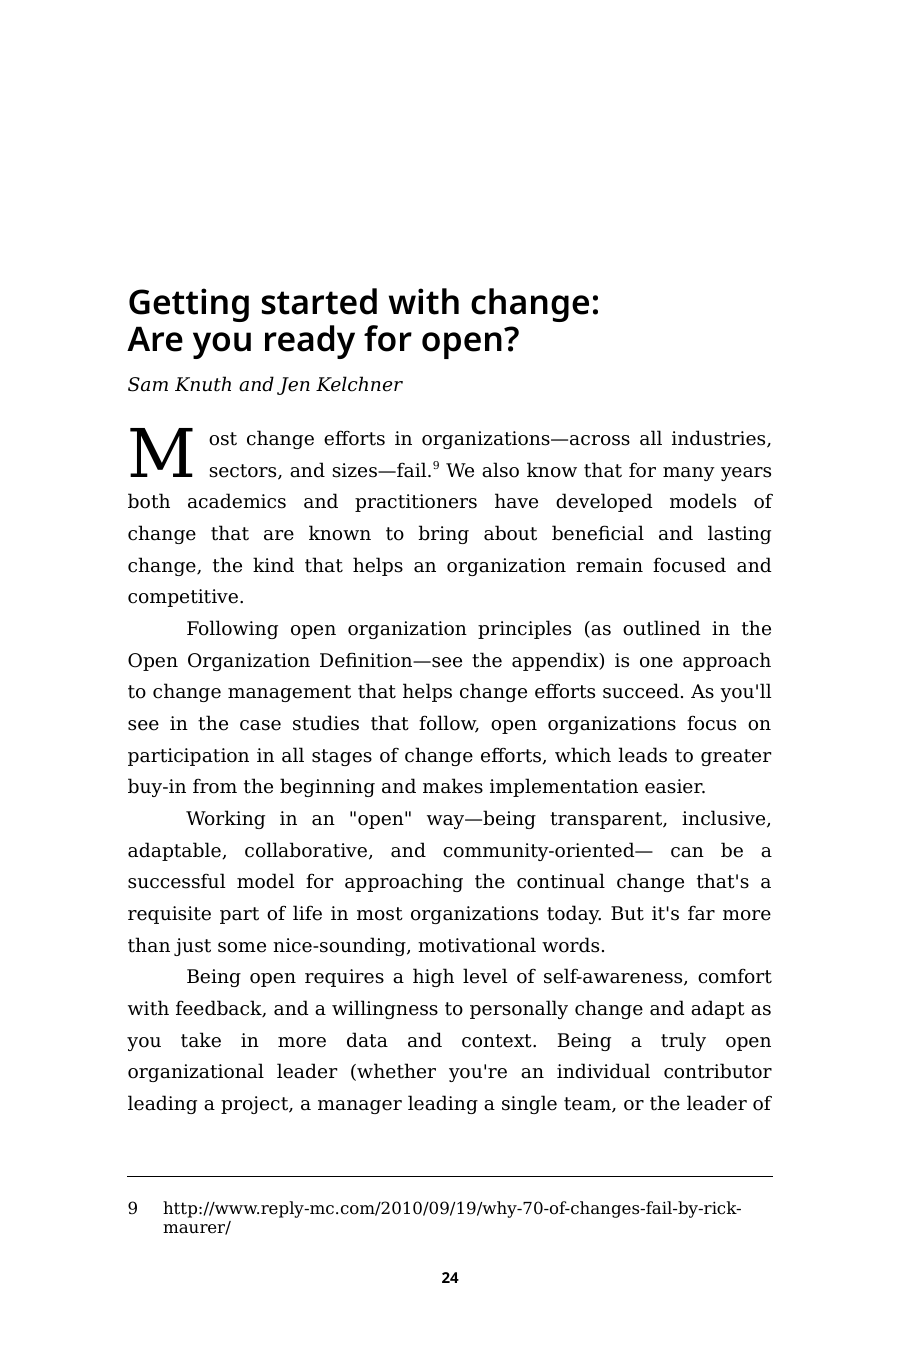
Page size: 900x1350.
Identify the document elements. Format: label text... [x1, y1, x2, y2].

text Being open requires a high level of self-awareness, comfort with feedback, and a willingness to personally change and adapt as you take in more data and context. Being a truly open organizational leader (whether you're an individual contributor leading a project, a manager leading a single team, or the leader of [127, 966, 772, 1115]
subtitle Getting started with change: Are you ready for open? [127, 283, 772, 361]
text Most change efforts in organizations—across all industries, sectors, and sizes—fail. We also know that for many years both academics and practitioners have developed models of change that are known to bring about beneficial and lasting change, the kind that helps an organization remain focused and competitive. [127, 428, 772, 608]
text Sam Knuth and Jen Kelchner [127, 374, 772, 396]
text Working in an "open" way—being transparent, inclusive, adaptable, collaborative, and community-oriented— can be a successful model for approaching the continual change that's a requisite part of life in most organizations today. But it's far more than just some nice-sounding, motivational words. [127, 808, 772, 957]
text http://www.reply-mc.com/2010/09/19/why-70-of-changes-fail-by-rick-maurer/ [127, 1199, 772, 1237]
text Following open organization principles (as outlined in the Open Organization Definition—see the appendix) is one approach to change management that helps change efforts succeed. As you'll see in the case studies that follow, open organizations focus on participation in all stages of change efforts, which leads to greater buy-in from the beginning and makes implementation easier. [127, 618, 772, 798]
